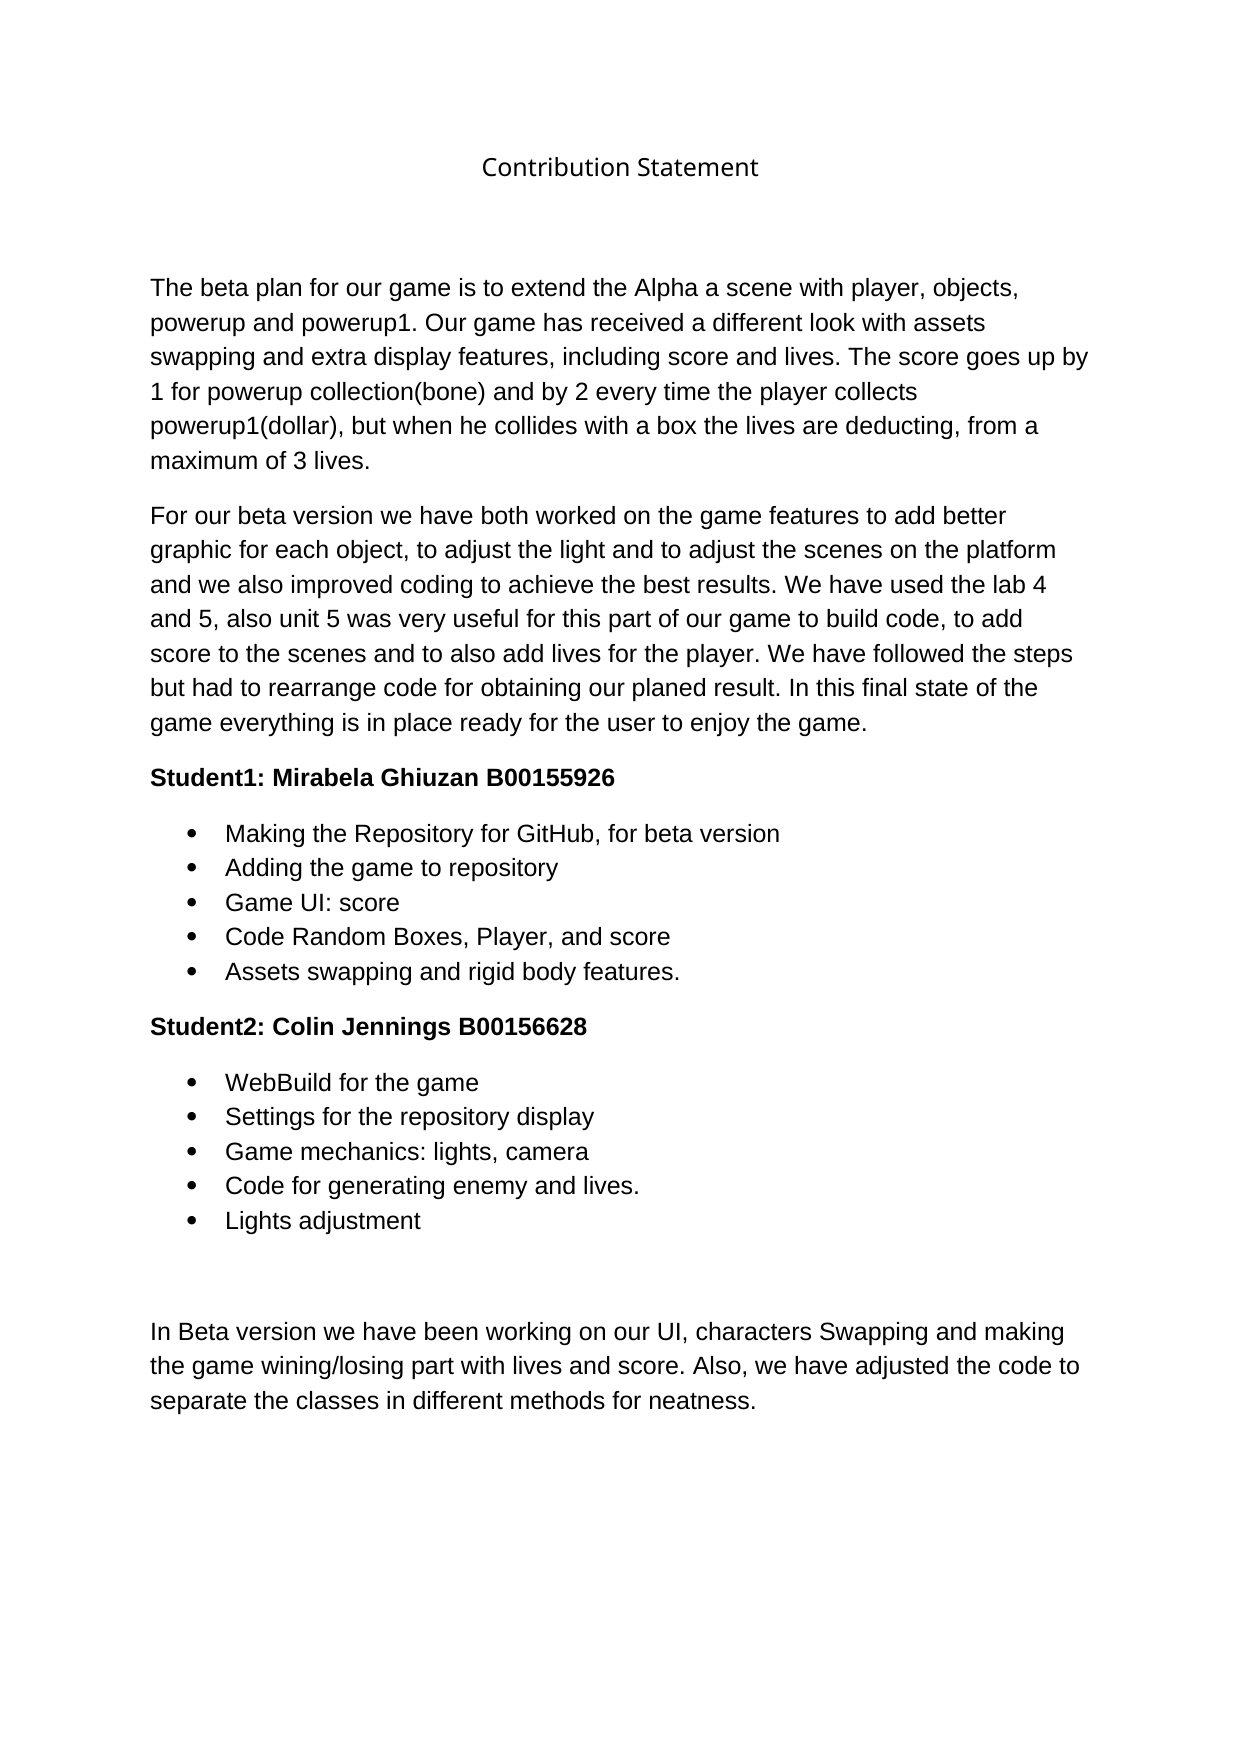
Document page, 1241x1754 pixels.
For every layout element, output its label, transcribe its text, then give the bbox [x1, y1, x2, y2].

list Assets swapping and rigid body features. [187, 957, 1090, 986]
list Adding the game to repository [187, 853, 1090, 882]
list WebBuild for the game [187, 1068, 1090, 1096]
text The beta plan for our game is to extend the Alpha a scene with player, objects, powerup and powerup1. Our game has received a different look with assets swapping and extra display features, including score and lives. The score goes up by 1 for powerup collection(bone) and by 2 every time the player collects powerup1(dollar), but when he collides with a box the lives are deducting, from a maximum of 3 lives. [150, 273, 1090, 474]
list Making the Repository for GitHub, for beta version [187, 818, 1090, 847]
list Code for generating enemy and lives. [187, 1171, 1090, 1200]
list Lights adjustment [187, 1206, 1090, 1235]
text Student2: Colin Jennings B00156628 [150, 1012, 1090, 1041]
text For our beta version we have both worked on the game features to add better graphic for each object, to adjust the light and to adjust the scenes on the platform and we also improved coding to achieve the best results. We have used the lab 4 and 5, also unit 5 was very useful for this part of our game to build code, to add score to the scenes and to also add lives for the player. We have followed the steps but had to rearrange code for obtaining our planed result. In this final state of the game everything is in place ready for the user to enjoy the game. [150, 501, 1090, 737]
text Student1: Mirabela Ghiuzan B00155926 [150, 763, 1090, 792]
list Settings for the repository display [187, 1102, 1090, 1131]
list Game mechanics: lights, camera [187, 1137, 1090, 1166]
text In Beta version we have been working on our UI, characters Swapping and making the game wining/losing part with lives and score. Also, we have adjusted the code to separate the classes in different methods for neatness. [150, 1317, 1090, 1414]
text Contribution Statement [150, 150, 1090, 184]
list Code Random Boxes, Player, and score [187, 922, 1090, 951]
list Game UI: score [187, 888, 1090, 917]
